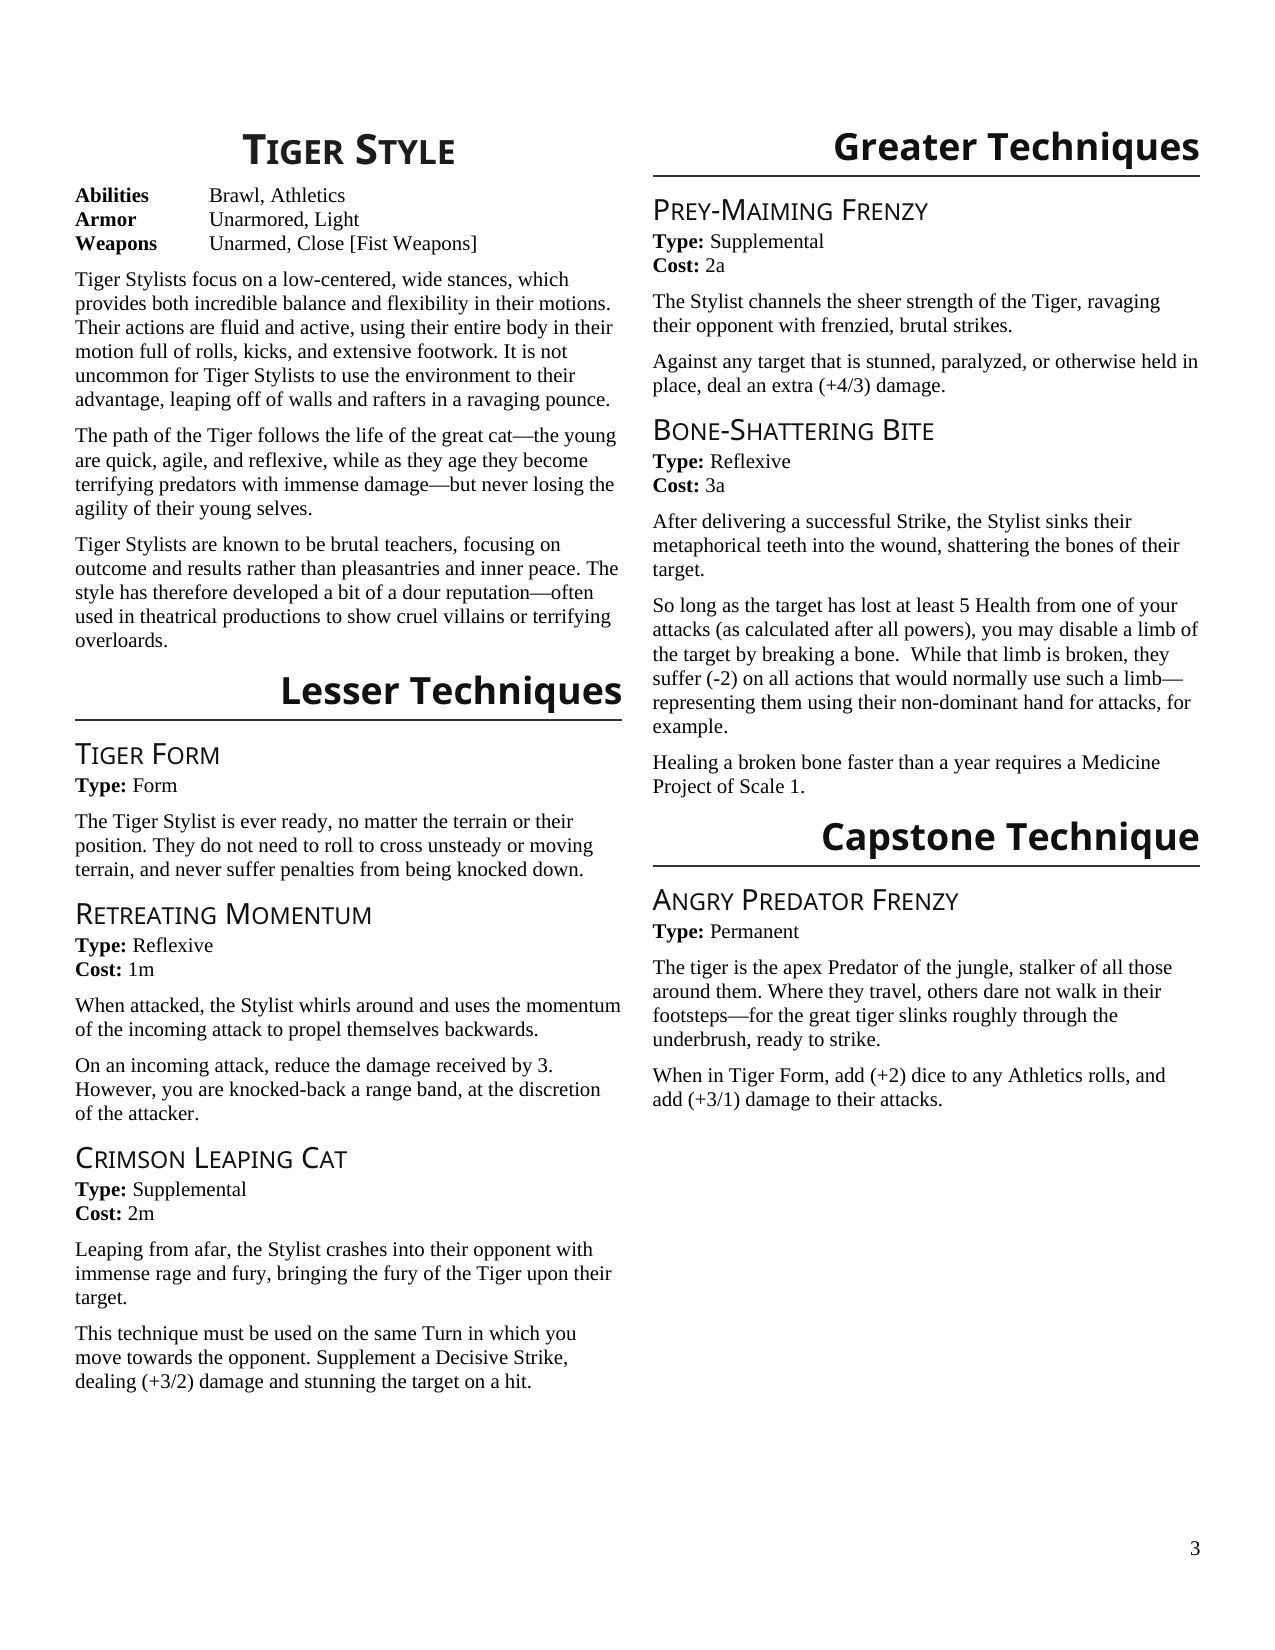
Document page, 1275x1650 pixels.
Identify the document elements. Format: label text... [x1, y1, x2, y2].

subtitle Tiger Style [75, 120, 622, 177]
text Abilities Brawl, Athletics Armor Unarmored, Light Weapons Unarmed, Close [Fist Weapons] [75, 183, 622, 255]
text Against any target that is stunned, paralyzed, or otherwise held in place, deal an extra (+4/3) damage. [652, 349, 1200, 397]
text Type: Form [75, 773, 622, 797]
text Healing a broken bone faster than a year requires a Medicine Project of Scale 1. [652, 750, 1200, 798]
subtitle Crimson Leaping Cat [75, 1137, 622, 1177]
subtitle Prey-Maiming Frenzy [652, 189, 1200, 229]
text Type: Reflexive Cost: 3a [652, 449, 1200, 497]
text Lesser Techniques [75, 664, 622, 719]
text So long as the target has lost at least 5 Health from one of your attacks (as calculated after all powers), you may disable a limb of the target by breaking a bone. While that limb is broken, they suffer (-2) on all actions that would normally use such a limb—representing them using their non-dominant hand for attacks, for example. [652, 593, 1200, 738]
subtitle Angry Predator Frenzy [652, 879, 1200, 919]
subtitle Tiger Form [75, 733, 622, 773]
text Type: Supplemental Cost: 2a [652, 229, 1200, 277]
text This technique must be used on the same Turn in which you move towards the opponent. Supplement a Decisive Strike, dealing (+3/2) damage and stunning the target on a hit. [75, 1321, 622, 1393]
text Type: Permanent [652, 919, 1200, 943]
text When in Tiger Form, add (+2) dice to any Athletics rolls, and add (+3/1) damage to their attacks. [652, 1063, 1200, 1111]
text Greater Techniques [652, 120, 1200, 177]
text The tiger is the apex Predator of the jungle, stalker of all those around them. Where they travel, others dare not walk in their footsteps—for the great tiger slinks roughly through the underbrush, ready to strike. [652, 955, 1200, 1051]
text On an incoming attack, reduce the damage received by 3. However, you are knocked-back a range band, at the discretion of the attacker. [75, 1053, 622, 1125]
subtitle Retreating Momentum [75, 893, 622, 933]
text The Tiger Stylist is ever ready, no matter the terrain or their position. They do not need to roll to cross unsteady or moving terrain, and never suffer penalties from being knocked down. [75, 809, 622, 881]
text After delivering a successful Strike, the Stylist sinks their metaphorical teeth into the wound, shattering the bones of their target. [652, 509, 1200, 581]
text When attacked, the Stylist whirls around and uses the momentum of the incoming attack to propel themselves backwards. [75, 993, 622, 1041]
text The path of the Tiger follows the life of the great cat—the young are quick, agile, and reflexive, while as they age they become terrifying predators with immense damage—but never losing the agility of their young selves. [75, 423, 622, 520]
text Capstone Technique [652, 810, 1200, 867]
text The Stylist channels the sheer strength of the Tiger, ravaging their opponent with frenzied, brutal strikes. [652, 289, 1200, 337]
subtitle Bone-Shattering Bite [652, 409, 1200, 449]
text Type: Reflexive Cost: 1m [75, 933, 622, 981]
text Leaping from afar, the Stylist crashes into their opponent with immense rage and fury, bringing the fury of the Tiger upon their target. [75, 1237, 622, 1309]
text Tiger Stylists focus on a low-centered, wide stances, which provides both incredible balance and flexibility in their motions. Their actions are fluid and active, using their entire body in their motion full of rolls, kicks, and extensive footwork. It is not uncommon for Tiger Stylists to use the environment to their advantage, leaping off of walls and rafters in a ravaging pounce. [75, 267, 622, 411]
text Tiger Stylists are known to be brutal teachers, focusing on outcome and results rather than pleasantries and inner peace. The style has therefore developed a bit of a dour reputation—often used in theatrical productions to show cruel villains or terrifying overloards. [75, 532, 622, 652]
text Type: Supplemental Cost: 2m [75, 1177, 622, 1225]
